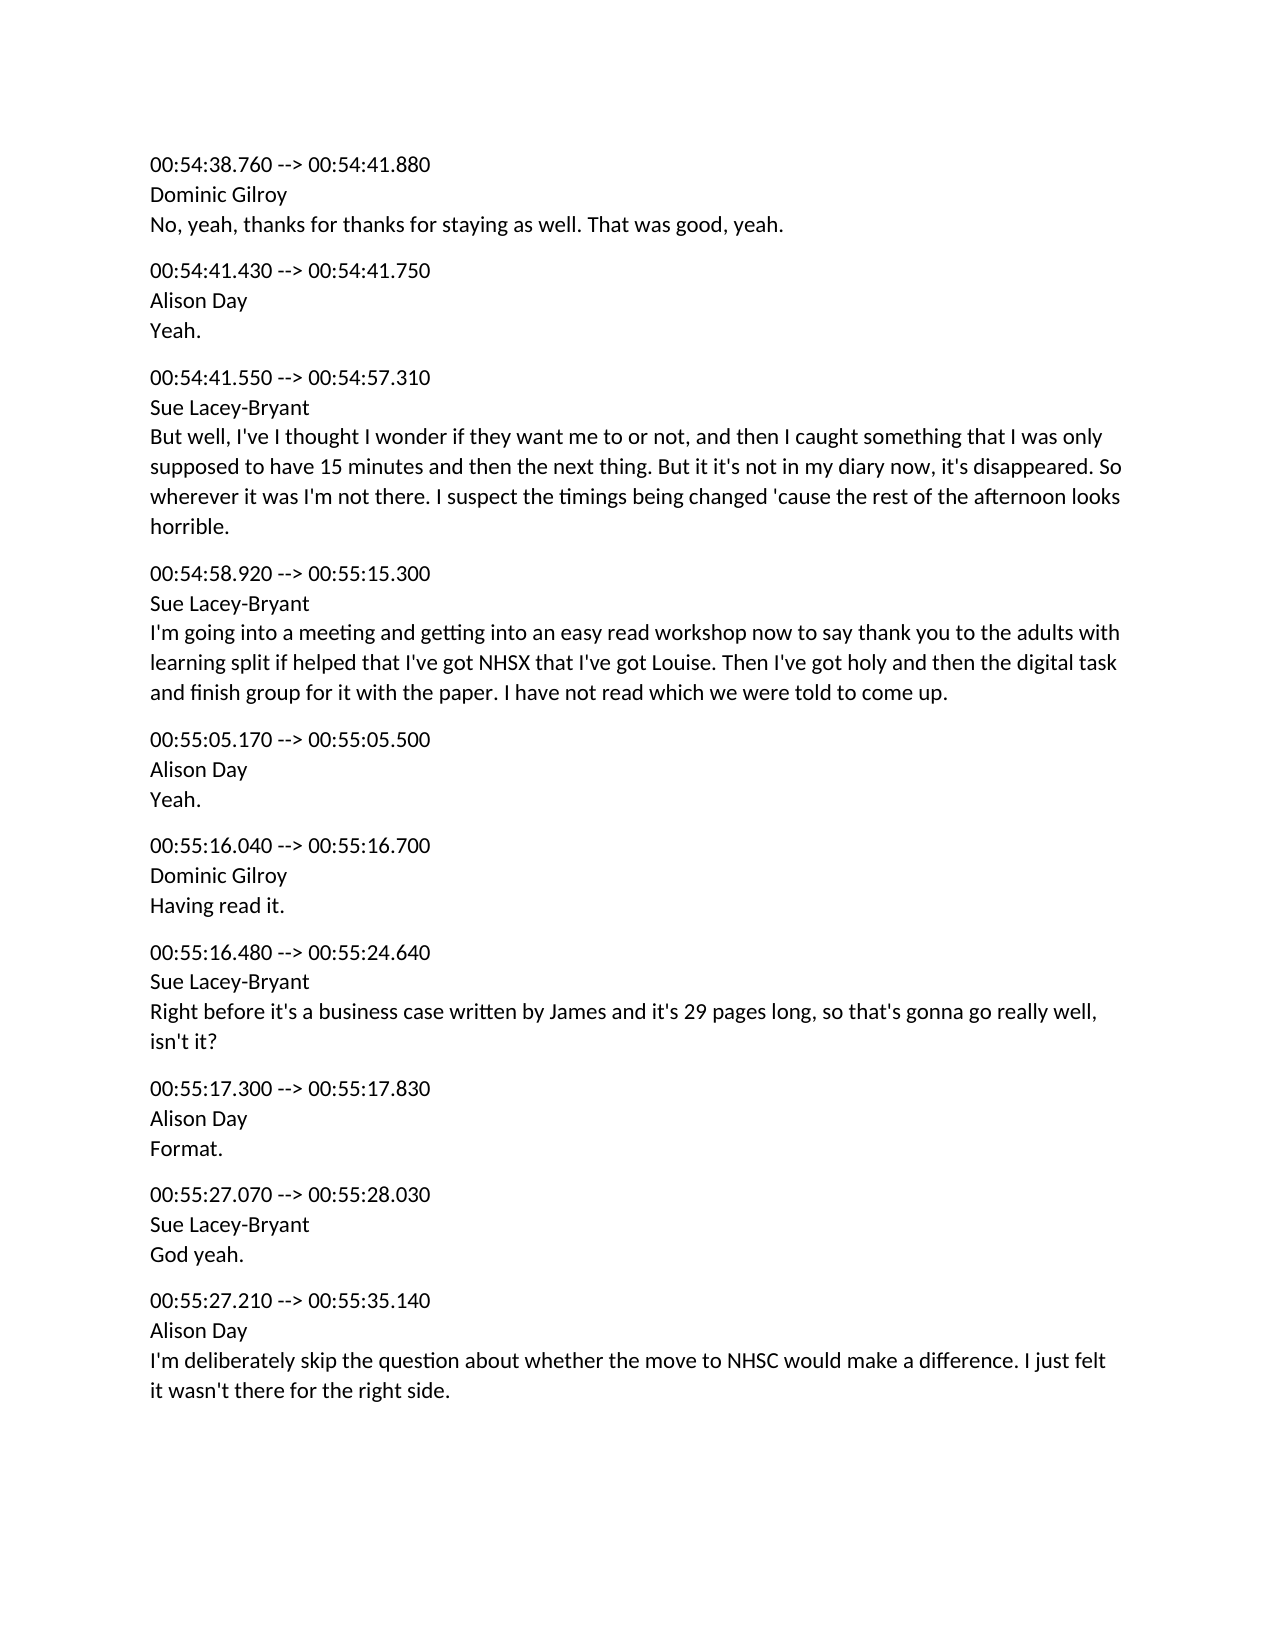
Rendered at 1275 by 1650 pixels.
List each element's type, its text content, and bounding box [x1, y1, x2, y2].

text 00:54:41.430 --> 00:54:41.750 Alison Day Yeah. [150, 256, 1125, 344]
text 00:55:27.070 --> 00:55:28.030 Sue Lacey-Bryant God yeah. [150, 1180, 1125, 1268]
text 00:54:58.920 --> 00:55:15.300 Sue Lacey-Bryant I'm going into a meeting and getting into an easy read workshop now to say thank you to the adults with learning split if helped that I've got NHSX that I've got Louise. Then I've got holy and then the digital task and finish group for it with the paper. I have not read which we were told to come up. [150, 559, 1125, 706]
text 00:54:41.550 --> 00:54:57.310 Sue Lacey-Bryant But well, I've I thought I wonder if they want me to or not, and then I caught something that I was only supposed to have 15 minutes and then the next thing. But it it's not in my diary now, it's disappeared. So wherever it was I'm not there. I suspect the timings being changed 'cause the rest of the afternoon looks horrible. [150, 363, 1125, 540]
text 00:55:16.480 --> 00:55:24.640 Sue Lacey-Bryant Right before it's a business case written by James and it's 29 pages long, so that's gonna go really well, isn't it? [150, 938, 1125, 1055]
text 00:55:05.170 --> 00:55:05.500 Alison Day Yeah. [150, 725, 1125, 813]
text 00:55:17.300 --> 00:55:17.830 Alison Day Format. [150, 1074, 1125, 1162]
text 00:55:27.210 --> 00:55:35.140 Alison Day I'm deliberately skip the question about whether the move to NHSC would make a difference. I just felt it wasn't there for the right side. [150, 1287, 1125, 1404]
text 00:54:38.760 --> 00:54:41.880 Dominic Gilroy No, yeah, thanks for thanks for staying as well. That was good, yeah. [150, 150, 1125, 238]
text 00:55:16.040 --> 00:55:16.700 Dominic Gilroy Having read it. [150, 831, 1125, 919]
